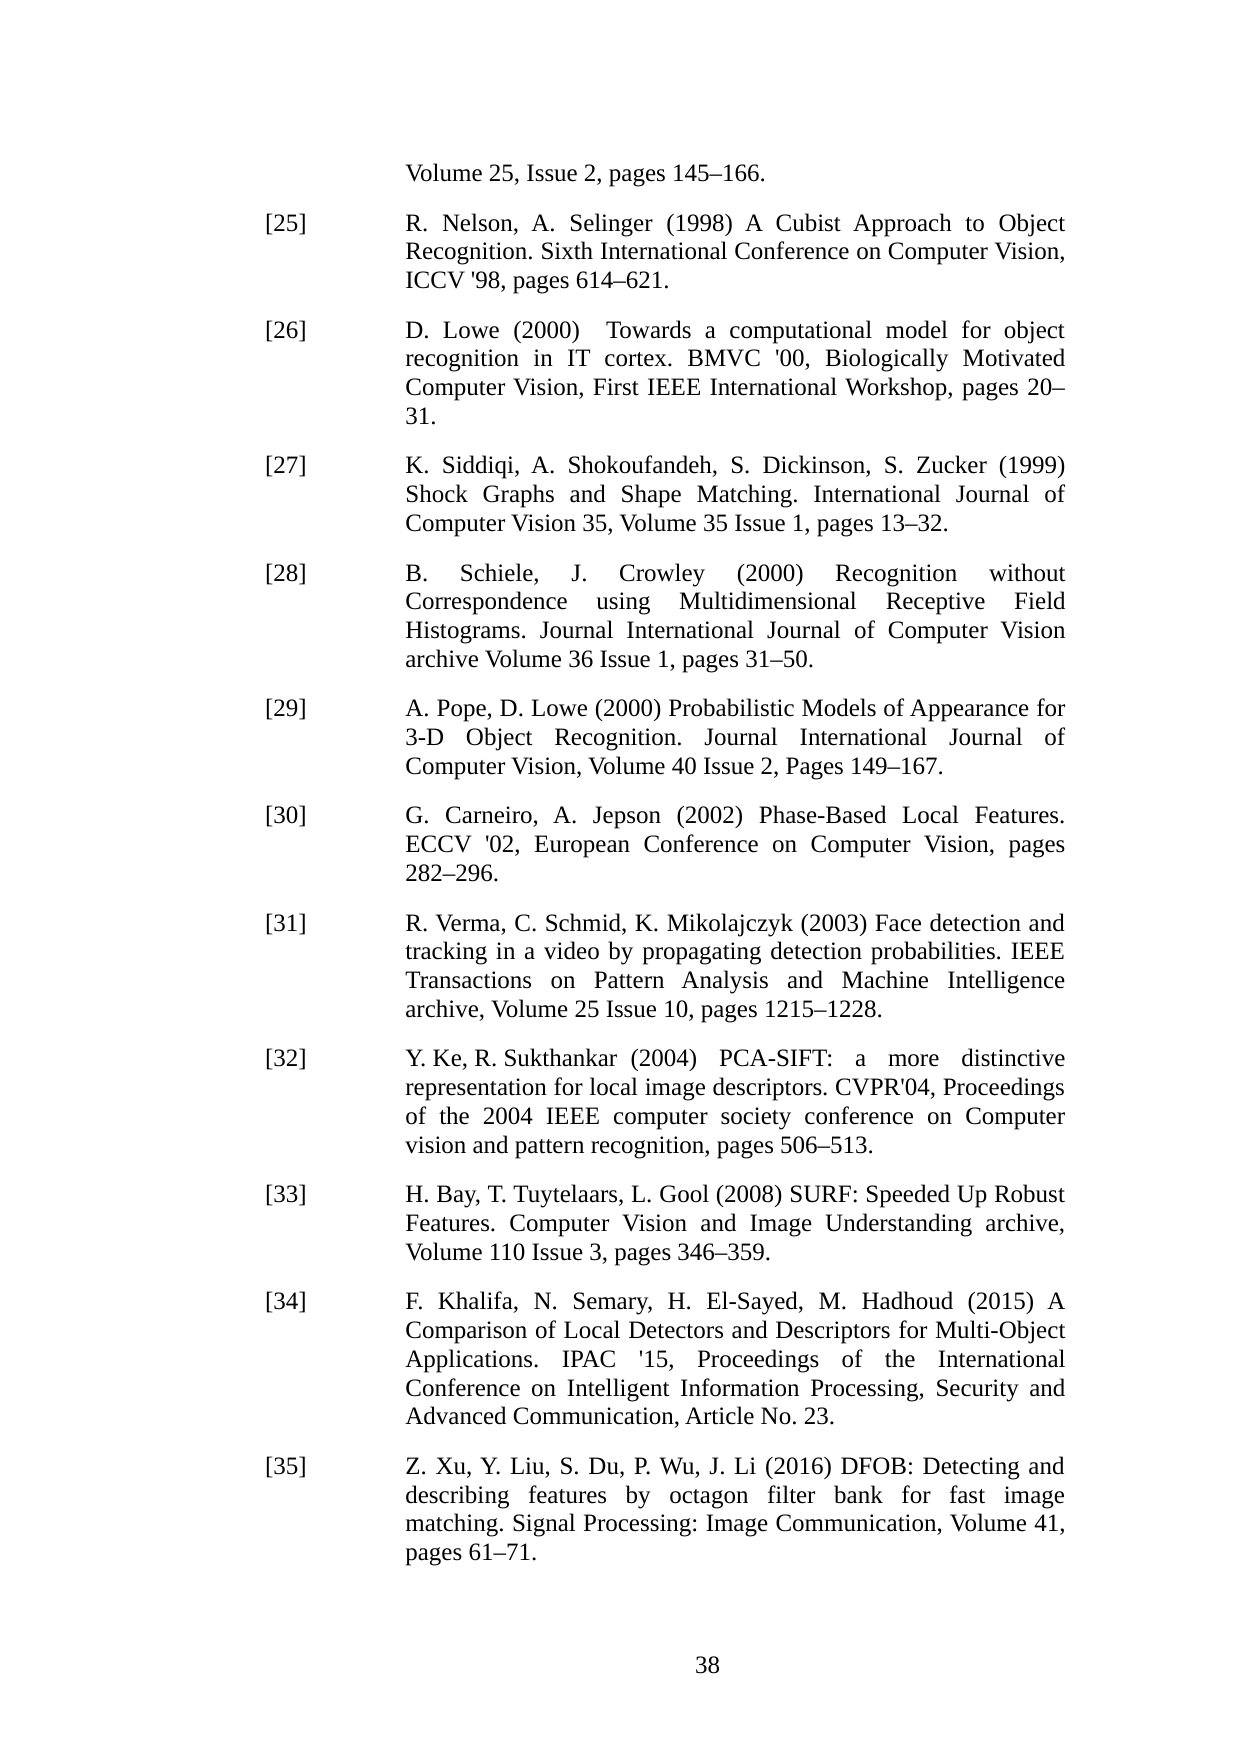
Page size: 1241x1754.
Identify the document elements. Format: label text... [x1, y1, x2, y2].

table_cell A. Pope, D. Lowe (2000) Probabilistic Models of Appearance for 3-D Object Recognition. Journal International Journal of Computer Vision, Volume 40 Issue 2, Pages 149–167. [395, 683, 1076, 790]
table_cell [33] [254, 1169, 395, 1276]
table_cell Y. Ke, R. Sukthankar (2004) PCA-SIFT: a more distinctive representation for local image descriptors. CVPR'04, Proceedings of the 2004 IEEE computer society conference on Computer vision and pattern recognition, pages 506–513. [395, 1033, 1076, 1169]
table_cell B. Schiele, J. Crowley (2000) Recognition without Correspondence using Multidimensional Receptive Field Histograms. Journal International Journal of Computer Vision archive Volume 36 Issue 1, pages 31–50. [395, 547, 1076, 683]
table_cell Volume 25, Issue 2, pages 145–166. [395, 148, 1076, 197]
table_cell [28] [254, 547, 395, 683]
table_cell [29] [254, 683, 395, 790]
table_cell [34] [254, 1276, 395, 1441]
table_cell [31] [254, 897, 395, 1033]
table_cell K. Siddiqi, A. Shokoufandeh, S. Dickinson, S. Zucker (1999) Shock Graphs and Shape Matching. International Journal of Computer Vision 35, Volume 35 Issue 1, pages 13–32. [395, 440, 1076, 547]
table_cell H. Bay, T. Tuytelaars, L. Gool (2008) SURF: Speeded Up Robust Features. Computer Vision and Image Understanding archive, Volume 110 Issue 3, pages 346–359. [395, 1169, 1076, 1276]
table_cell R. Nelson, A. Selinger (1998) A Cubist Approach to Object Recognition. Sixth International Conference on Computer Vision, ICCV '98, pages 614–621. [395, 197, 1076, 304]
table_cell D. Lowe (2000) Towards a computational model for object recognition in IT cortex. BMVC '00, Biologically Motivated Computer Vision, First IEEE International Workshop, pages 20–31. [395, 304, 1076, 440]
table_cell [254, 148, 395, 197]
table_cell F. Khalifa, N. Semary, H. El-Sayed, M. Hadhoud (2015) A Comparison of Local Detectors and Descriptors for Multi-Object Applications. IPAC '15, Proceedings of the International Conference on Intelligent Information Processing, Security and Advanced Communication, Article No. 23. [395, 1276, 1076, 1441]
table_cell Z. Xu, Y. Liu, S. Du, P. Wu, J. Li (2016) DFOB: Detecting and describing features by octagon filter bank for fast image matching. Signal Processing: Image Communication, Volume 41, pages 61–71. [395, 1441, 1076, 1576]
table_cell [27] [254, 440, 395, 547]
table_cell [26] [254, 304, 395, 440]
table_cell R. Verma, C. Schmid, K. Mikolajczyk (2003) Face detection and tracking in a video by propagating detection probabilities. IEEE Transactions on Pattern Analysis and Machine Intelligence archive, Volume 25 Issue 10, pages 1215–1228. [395, 897, 1076, 1033]
table_cell [25] [254, 197, 395, 304]
table_cell [32] [254, 1033, 395, 1169]
table_cell [30] [254, 790, 395, 897]
table_cell G. Carneiro, A. Jepson (2002) Phase-Based Local Features. ECCV '02, European Conference on Computer Vision, pages 282–296. [395, 790, 1076, 897]
table_cell [35] [254, 1441, 395, 1576]
